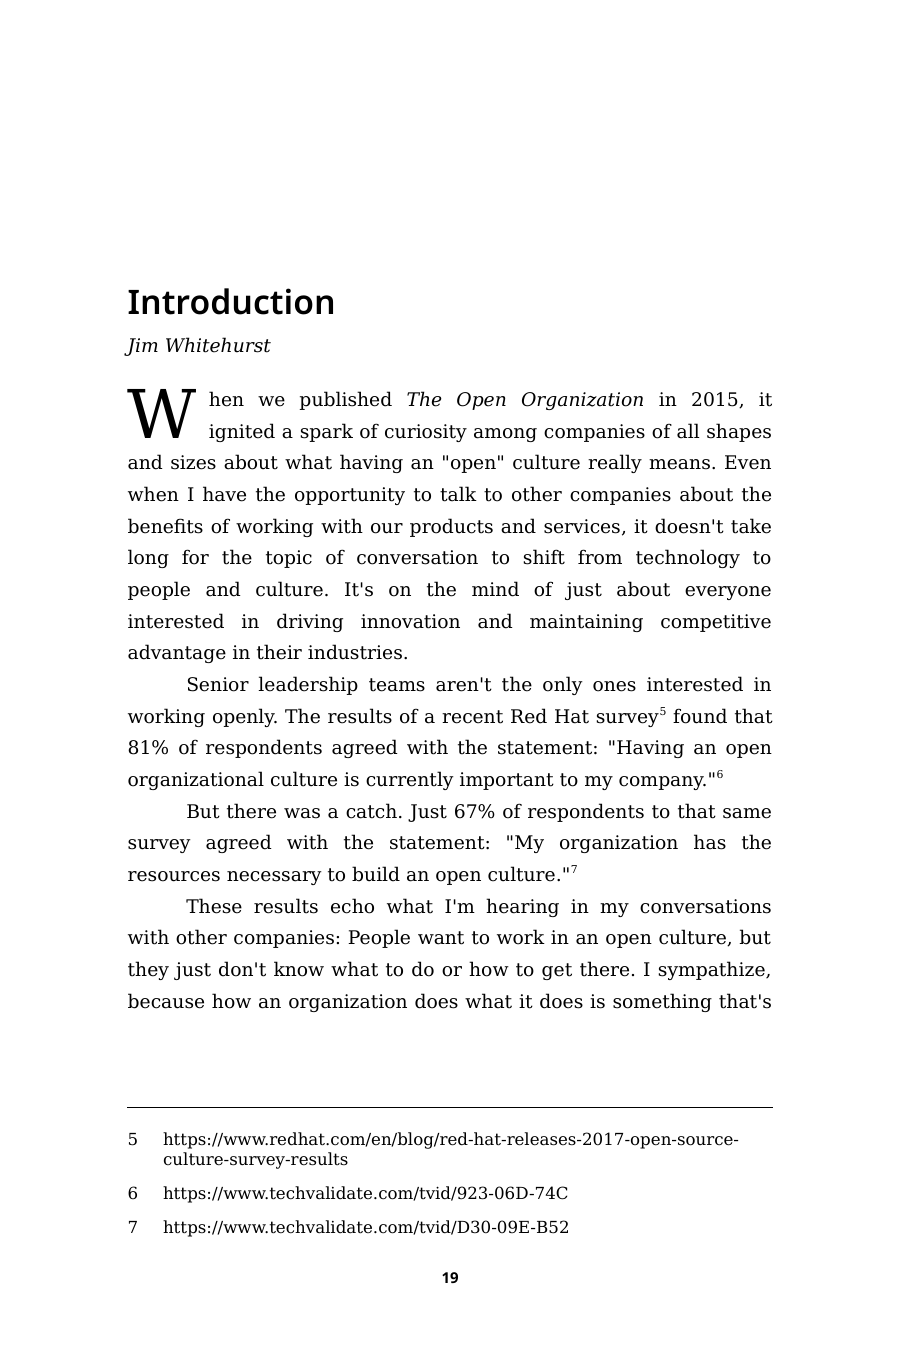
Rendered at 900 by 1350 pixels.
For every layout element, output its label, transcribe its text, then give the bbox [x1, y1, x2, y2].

subtitle Introduction [127, 283, 772, 322]
text When we published The Open Organization in 2015, it ignited a spark of curiosity among companies of all shapes and sizes about what having an "open" culture really means. Even when I have the opportunity to talk to other companies about the benefits of working with our products and services, it doesn't take long for the topic of conversation to shift from technology to people and culture. It's on the mind of just about everyone interested in driving innovation and maintaining competitive advantage in their industries. [127, 389, 772, 664]
text https://www.redhat.com/en/blog/red-hat-releases-2017-open-source-culture-survey-results [127, 1130, 772, 1169]
text Senior leadership teams aren't the only ones interested in working openly. The results of a recent Red Hat survey found that 81% of respondents agreed with the statement: "Having an open organizational culture is currently important to my company." [127, 674, 772, 791]
text These results echo what I'm hearing in my conversations with other companies: People want to work in an open culture, but they just don't know what to do or how to get there. I sympathize, because how an organization does what it does is something that's [127, 896, 772, 1012]
text But there was a catch. Just 67% of respondents to that same survey agreed with the statement: "My organization has the resources necessary to build an open culture." [127, 801, 772, 886]
text https://www.techvalidate.com/tvid/923-06D-74C [127, 1184, 772, 1203]
text Jim Whitehurst [127, 335, 772, 357]
text https://www.techvalidate.com/tvid/D30-09E-B52 [127, 1218, 772, 1237]
